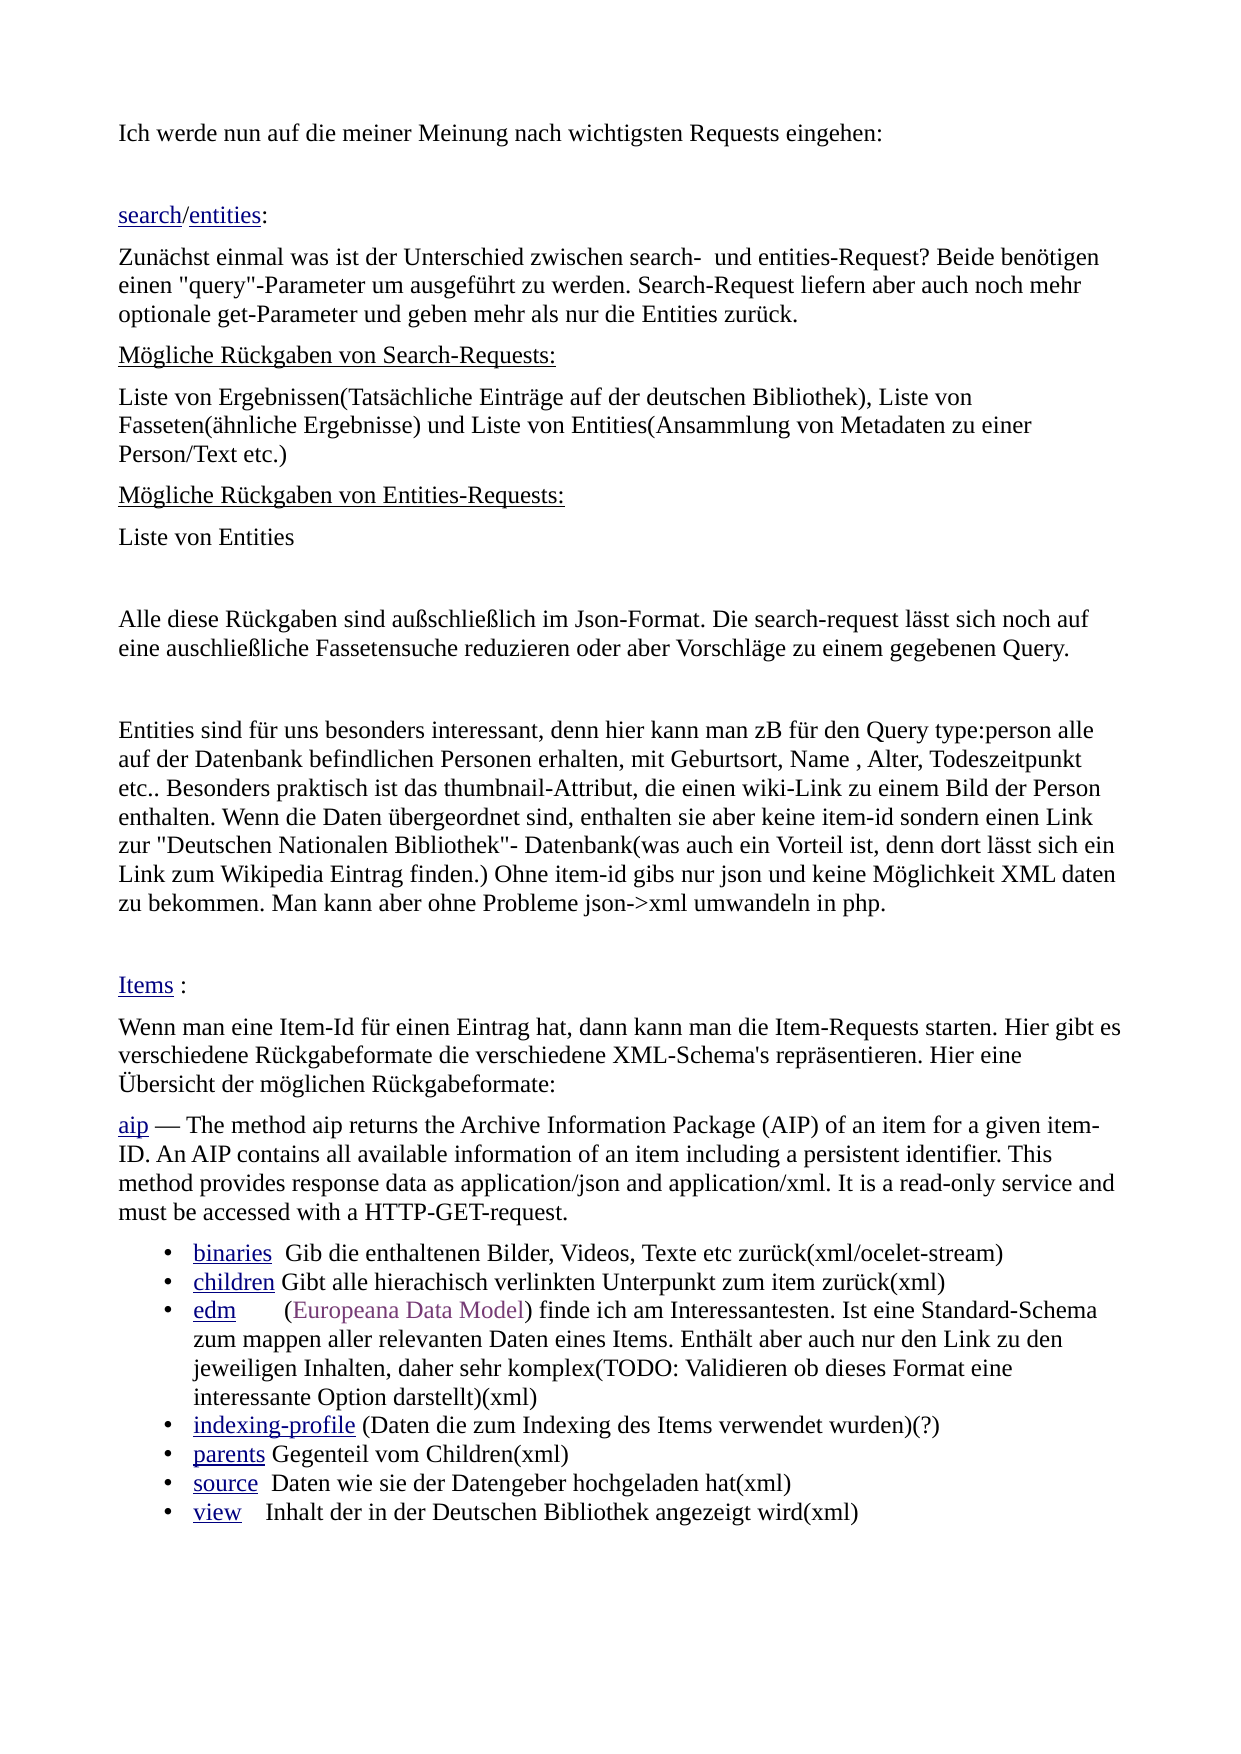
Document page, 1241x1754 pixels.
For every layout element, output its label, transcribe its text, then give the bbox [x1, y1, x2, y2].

text Entities sind für uns besonders interessant, denn hier kann man zB für den Query type:person alle auf der Datenbank befindlichen Personen erhalten, mit Geburtsort, Name , Alter, Todeszeitpunkt etc.. Besonders praktisch ist das thumbnail-Attribut, die einen wiki-Link zu einem Bild der Person enthalten. Wenn die Daten übergeordnet sind, enthalten sie aber keine item-id sondern einen Link zur "Deutschen Nationalen Bibliothek"- Datenbank(was auch ein Vorteil ist, denn dort lässt sich ein Link zum Wikipedia Eintrag finden.) Ohne item-id gibs nur json und keine Möglichkeit XML daten zu bekommen. Man kann aber ohne Probleme json->xml umwandeln in php. [118, 716, 1122, 917]
list edm (Europeana Data Model) finde ich am Interessantesten. Ist eine Standard-Schema zum mappen aller relevanten Daten eines Items. Enthält aber auch nur den Link zu den jeweiligen Inhalten, daher sehr komplex(TODO: Validieren ob dieses Format eine interessante Option darstellt)(xml) [164, 1296, 1122, 1411]
text Liste von Entities [118, 522, 1122, 551]
list binaries Gib die enthaltenen Bilder, Videos, Texte etc zurück(xml/ocelet-stream) [164, 1238, 1122, 1267]
text Items : [118, 971, 1122, 999]
list indexing-profile (Daten die zum Indexing des Items verwendet wurden)(?) [164, 1411, 1122, 1439]
list view Inhalt der in der Deutschen Bibliothek angezeigt wird(xml) [164, 1497, 1122, 1526]
text Zunächst einmal was ist der Unterschied zwischen search- und entities-Request? Beide benötigen einen "query"-Parameter um ausgeführt zu werden. Search-Request liefern aber auch noch mehr optionale get-Parameter und geben mehr als nur die Entities zurück. [118, 242, 1122, 328]
text Mögliche Rückgaben von Search-Requests: [118, 341, 1122, 369]
text Mögliche Rückgaben von Entities-Requests: [118, 481, 1122, 509]
list children Gibt alle hierachisch verlinkten Unterpunkt zum item zurück(xml) [164, 1267, 1122, 1296]
text aip — The method aip returns the Archive Information Package (AIP) of an item for a given item-ID. An AIP contains all available information of an item including a persistent identifier. This method provides response data as application/json and application/xml. It is a read-only service and must be accessed with a HTTP-GET-request. [118, 1111, 1122, 1226]
list source Daten wie sie der Datengeber hochgeladen hat(xml) [164, 1468, 1122, 1497]
text search/entities: [118, 201, 1122, 229]
text Wenn man eine Item-Id für einen Eintrag hat, dann kann man die Item-Requests starten. Hier gibt es verschiedene Rückgabeformate die verschiedene XML-Schema's repräsentieren. Hier eine Übersicht der möglichen Rückgabeformate: [118, 1012, 1122, 1098]
list parents Gegenteil vom Children(xml) [164, 1439, 1122, 1468]
text Liste von Ergebnissen(Tatsächliche Einträge auf der deutschen Bibliothek), Liste von Fasseten(ähnliche Ergebnisse) und Liste von Entities(Ansammlung von Metadaten zu einer Person/Text etc.) [118, 382, 1122, 468]
text Ich werde nun auf die meiner Meinung nach wichtigsten Requests eingehen: [118, 118, 1122, 147]
text Alle diese Rückgaben sind außschließlich im Json-Format. Die search-request lässt sich noch auf eine auschließliche Fassetensuche reduzieren oder aber Vorschläge zu einem gegebenen Query. [118, 604, 1122, 662]
